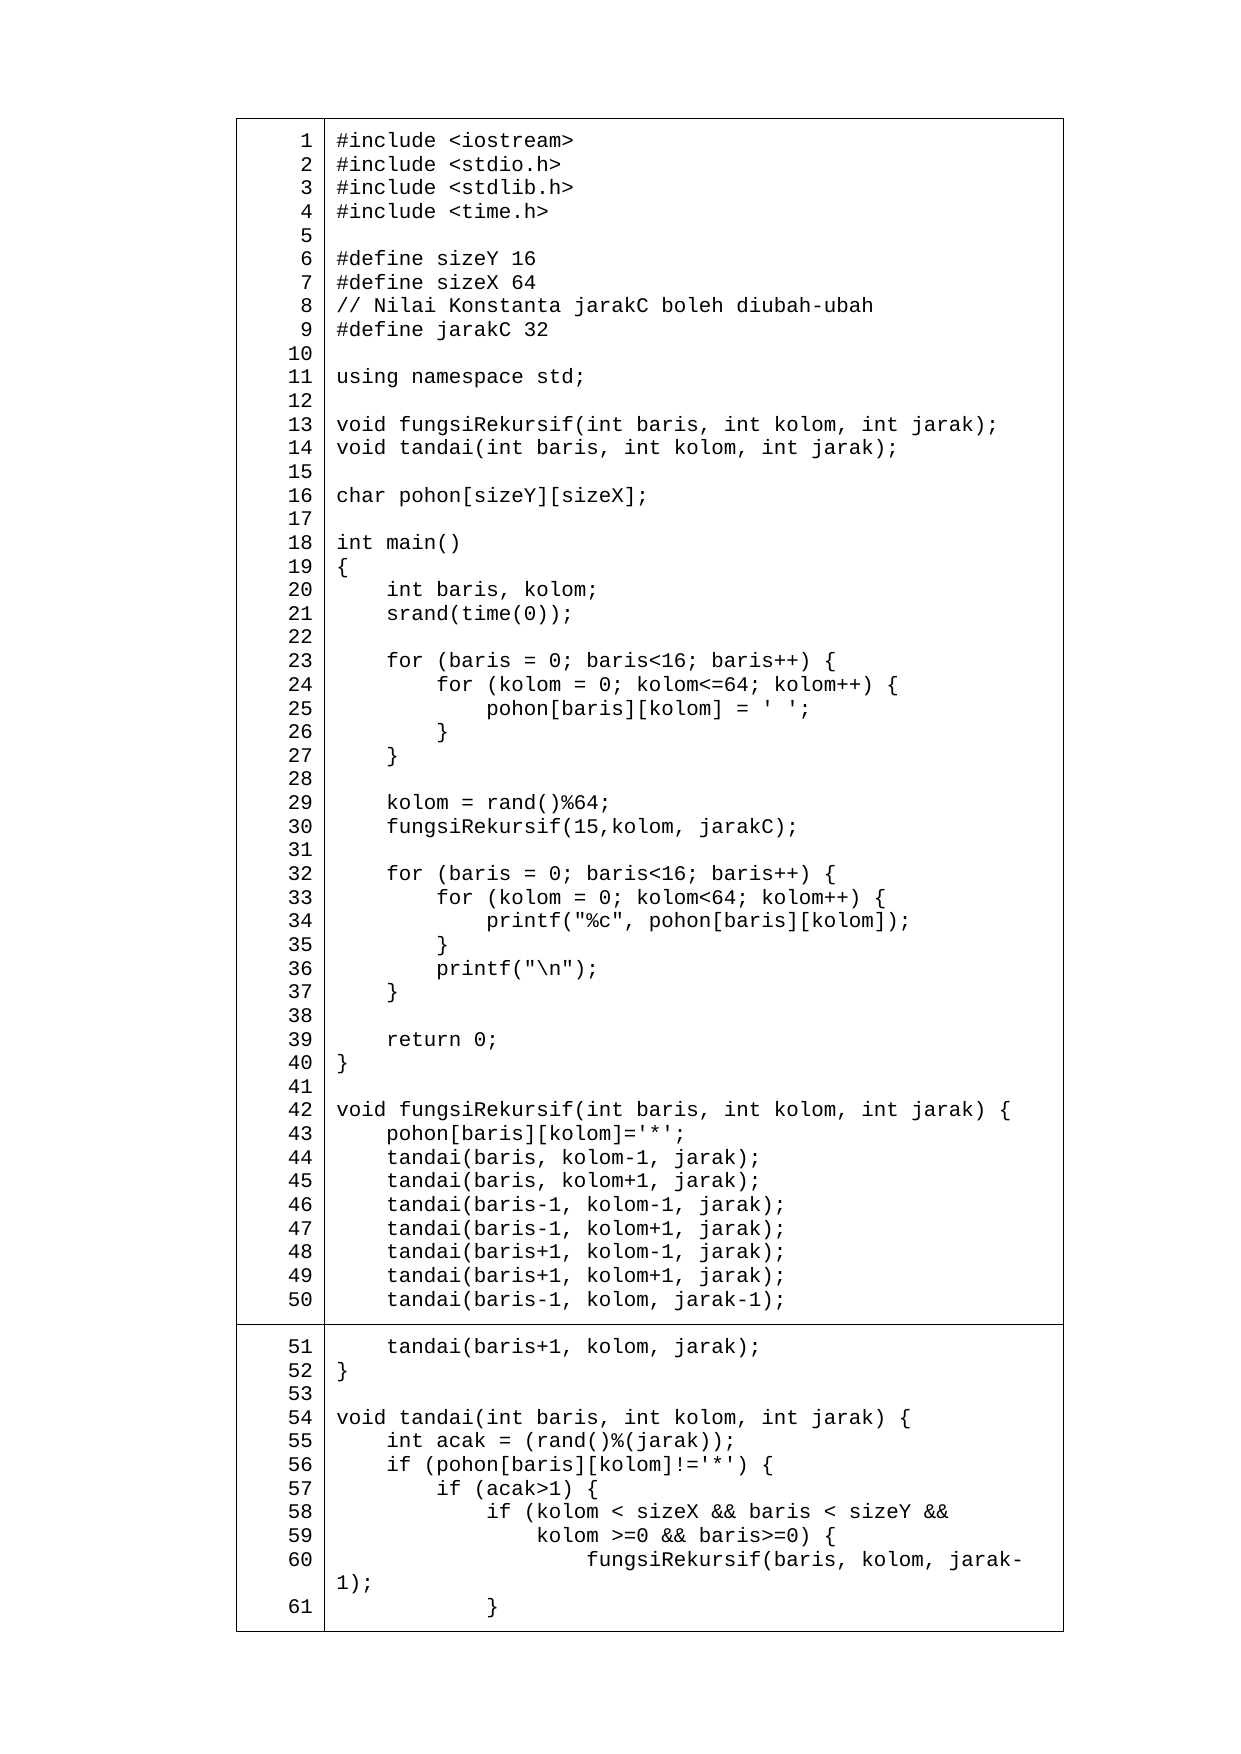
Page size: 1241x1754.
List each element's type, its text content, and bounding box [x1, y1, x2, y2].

table_cell 51 52 53 54 55 56 57 58 59 60 61 [237, 1325, 324, 1631]
table_cell tandai(baris+1, kolom, jarak); } void tandai(int baris, int kolom, int jarak) { int acak = (rand()%(jarak)); if (pohon[baris][kolom]!='*') { if (acak>1) { if (kolom < sizeX && baris < sizeY && kolom >=0 && baris>=0) { fungsiRekursif(baris, kolom, jarak-1); } [325, 1325, 1063, 1631]
table_header #include <iostream> #include <stdio.h> #include <stdlib.h> #include <time.h> #define sizeY 16 #define sizeX 64 // Nilai Konstanta jarakC boleh diubah-ubah #define jarakC 32 using namespace std; void fungsiRekursif(int baris, int kolom, int jarak); void tandai(int baris, int kolom, int jarak); char pohon[sizeY][sizeX]; int main() { int baris, kolom; srand(time(0)); for (baris = 0; baris<16; baris++) { for (kolom = 0; kolom<=64; kolom++) { pohon[baris][kolom] = ' '; } } kolom = rand()%64; fungsiRekursif(15,kolom, jarakC); for (baris = 0; baris<16; baris++) { for (kolom = 0; kolom<64; kolom++) { printf("%c", pohon[baris][kolom]); } printf("\n"); } return 0; } void fungsiRekursif(int baris, int kolom, int jarak) { pohon[baris][kolom]='*'; tandai(baris, kolom-1, jarak); tandai(baris, kolom+1, jarak); tandai(baris-1, kolom-1, jarak); tandai(baris-1, kolom+1, jarak); tandai(baris+1, kolom-1, jarak); tandai(baris+1, kolom+1, jarak); tandai(baris-1, kolom, jarak-1); [325, 119, 1063, 1324]
table_header 1 2 3 4 5 6 7 8 9 10 11 12 13 14 15 16 17 18 19 20 21 22 23 24 25 26 27 28 29 30 31 32 33 34 35 36 37 38 39 40 41 42 43 44 45 46 47 48 49 50 [237, 119, 324, 1324]
